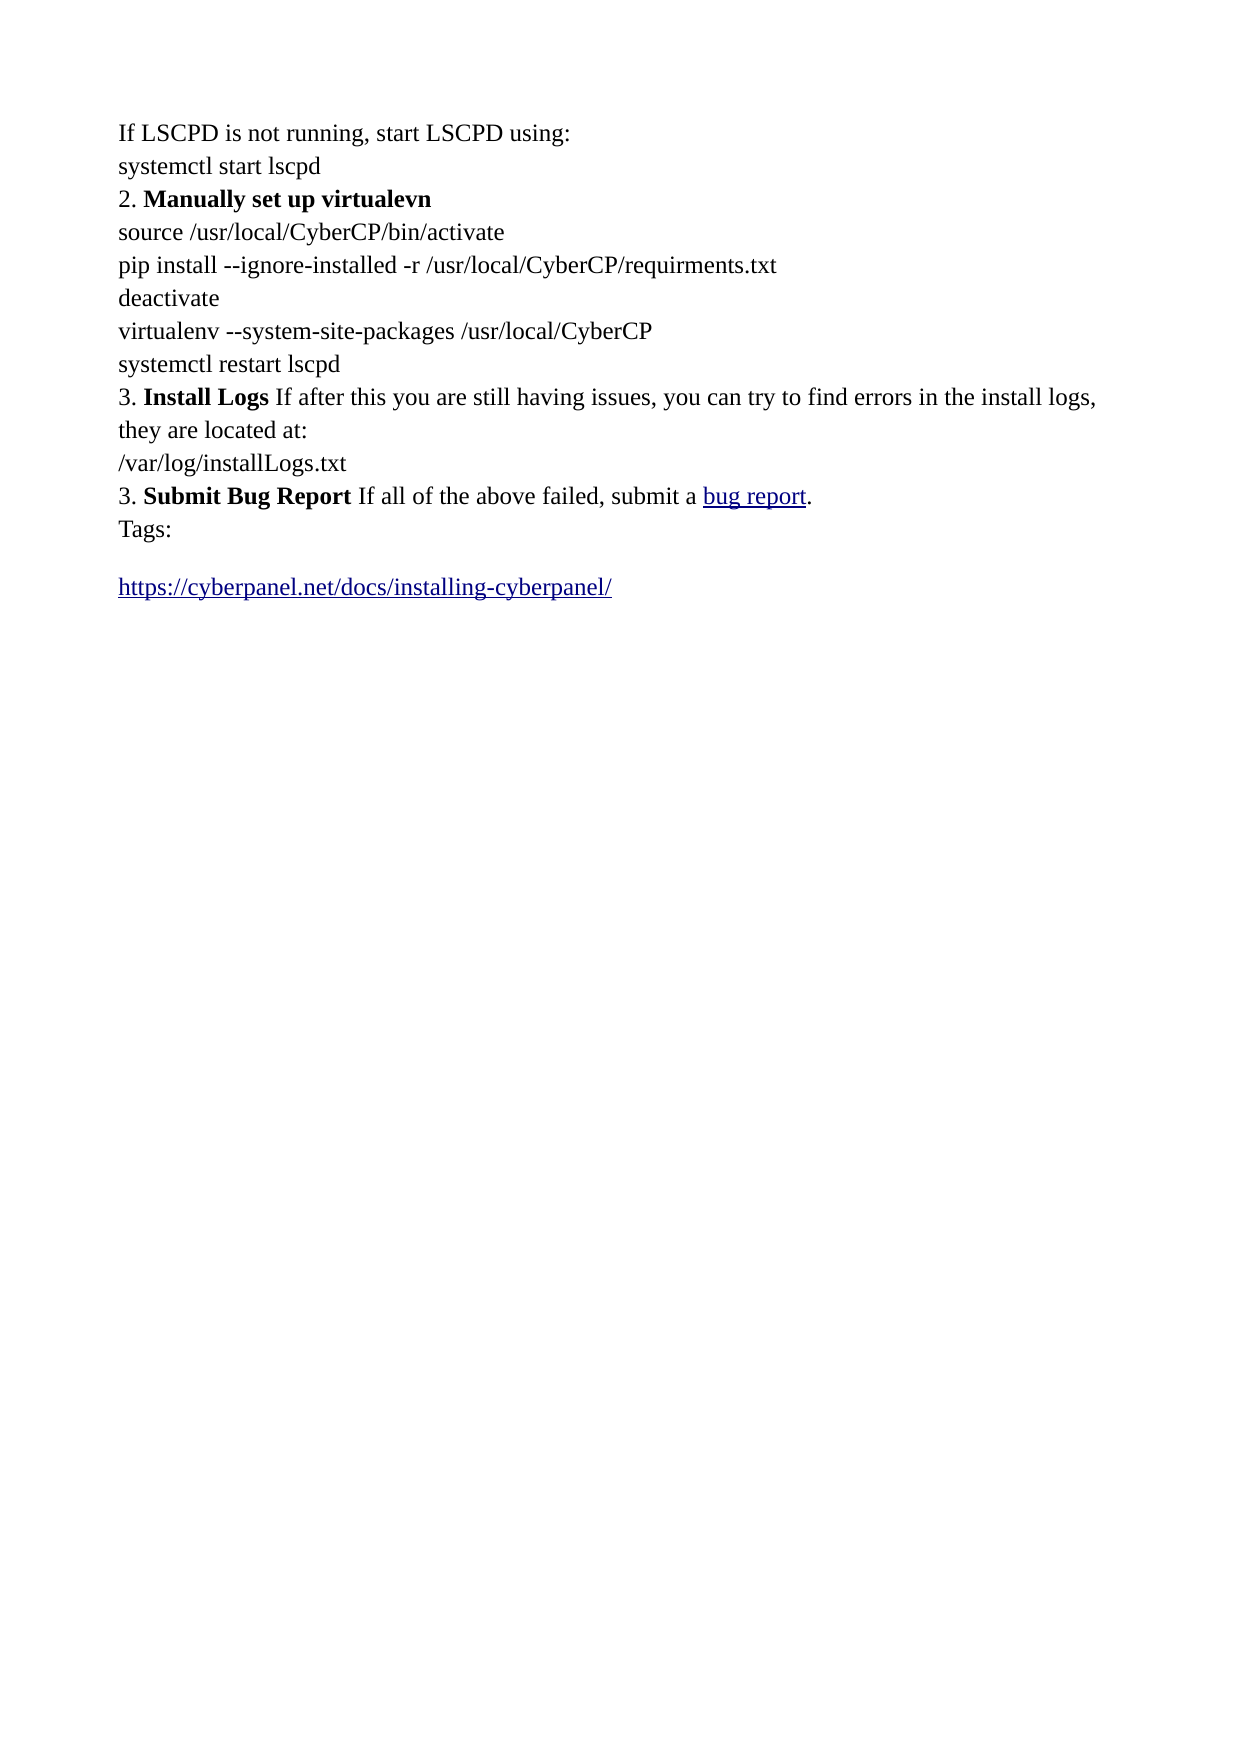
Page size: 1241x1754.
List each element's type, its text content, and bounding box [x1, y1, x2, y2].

text systemctl start lscpd [118, 151, 1122, 180]
text source /usr/local/CyberCP/bin/activate [118, 217, 1122, 246]
text 2. Manually set up virtualevn [118, 184, 1122, 213]
text If LSCPD is not running, start LSCPD using: [118, 118, 1122, 147]
text 3. Install Logs If after this you are still having issues, you can try to find errors in the install logs, they are located at: [118, 382, 1122, 444]
text 3. Submit Bug Report If all of the above failed, submit a bug report. [118, 481, 1122, 510]
text https://cyberpanel.net/docs/installing-cyberpanel/ [118, 572, 1122, 601]
text Tags: [118, 514, 1122, 543]
text /var/log/installLogs.txt [118, 448, 1122, 477]
text systemctl restart lscpd [118, 349, 1122, 378]
text deactivate [118, 283, 1122, 312]
text pip install --ignore-installed -r /usr/local/CyberCP/requirments.txt [118, 250, 1122, 279]
text virtualenv --system-site-packages /usr/local/CyberCP [118, 316, 1122, 345]
